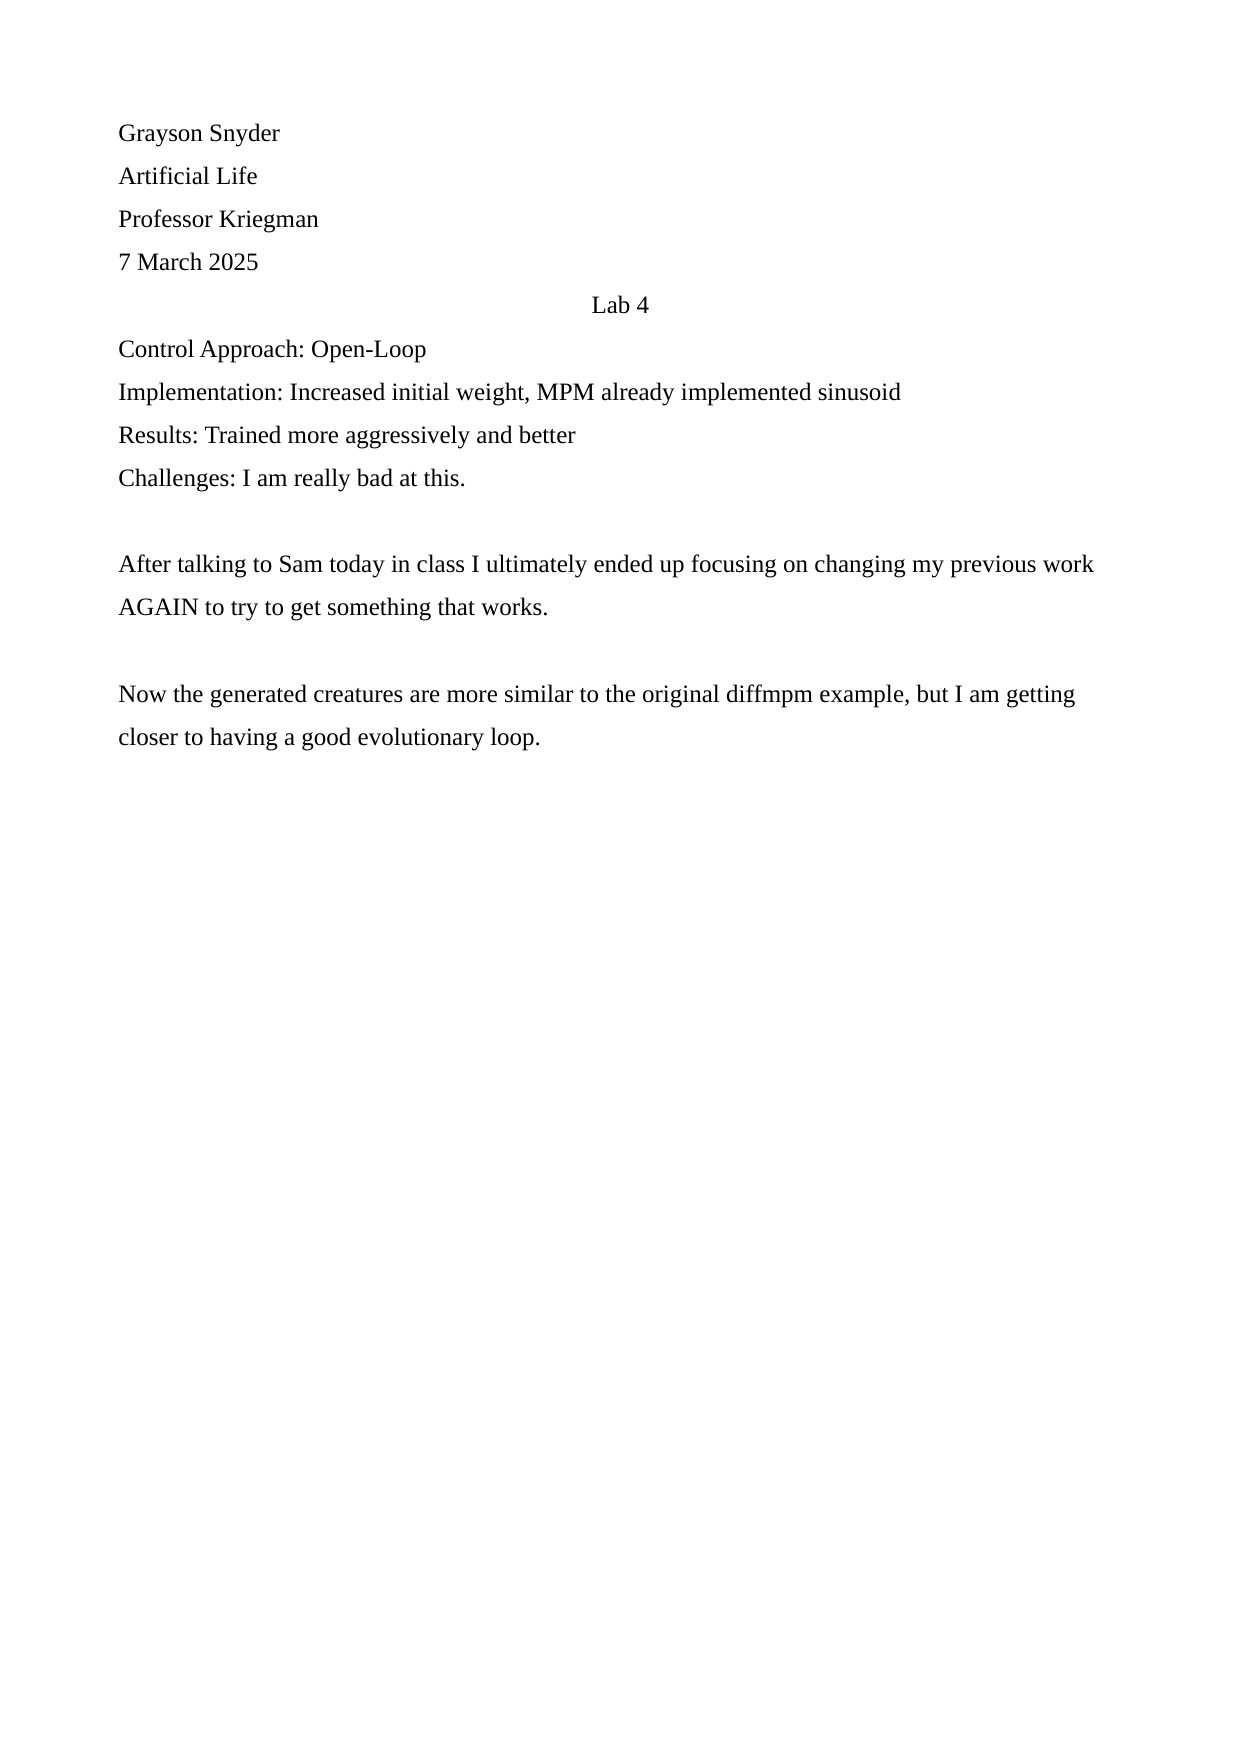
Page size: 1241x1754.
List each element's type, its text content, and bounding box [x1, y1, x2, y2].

text Lab 4 [118, 291, 1122, 319]
text Control Approach: Open-Loop [118, 334, 1122, 362]
text 7 March 2025 [118, 247, 1122, 276]
text Grayson Snyder [118, 118, 1122, 147]
text Implementation: Increased initial weight, MPM already implemented sinusoid [118, 377, 1122, 406]
text Artificial Life [118, 161, 1122, 190]
text Results: Trained more aggressively and better [118, 420, 1122, 449]
text Now the generated creatures are more similar to the original diffmpm example, but I am getting closer to having a good evolutionary loop. [118, 679, 1122, 751]
text Professor Kriegman [118, 204, 1122, 233]
text After talking to Sam today in class I ultimately ended up focusing on changing my previous work AGAIN to try to get something that works. [118, 549, 1122, 621]
text Challenges: I am really bad at this. [118, 463, 1122, 492]
